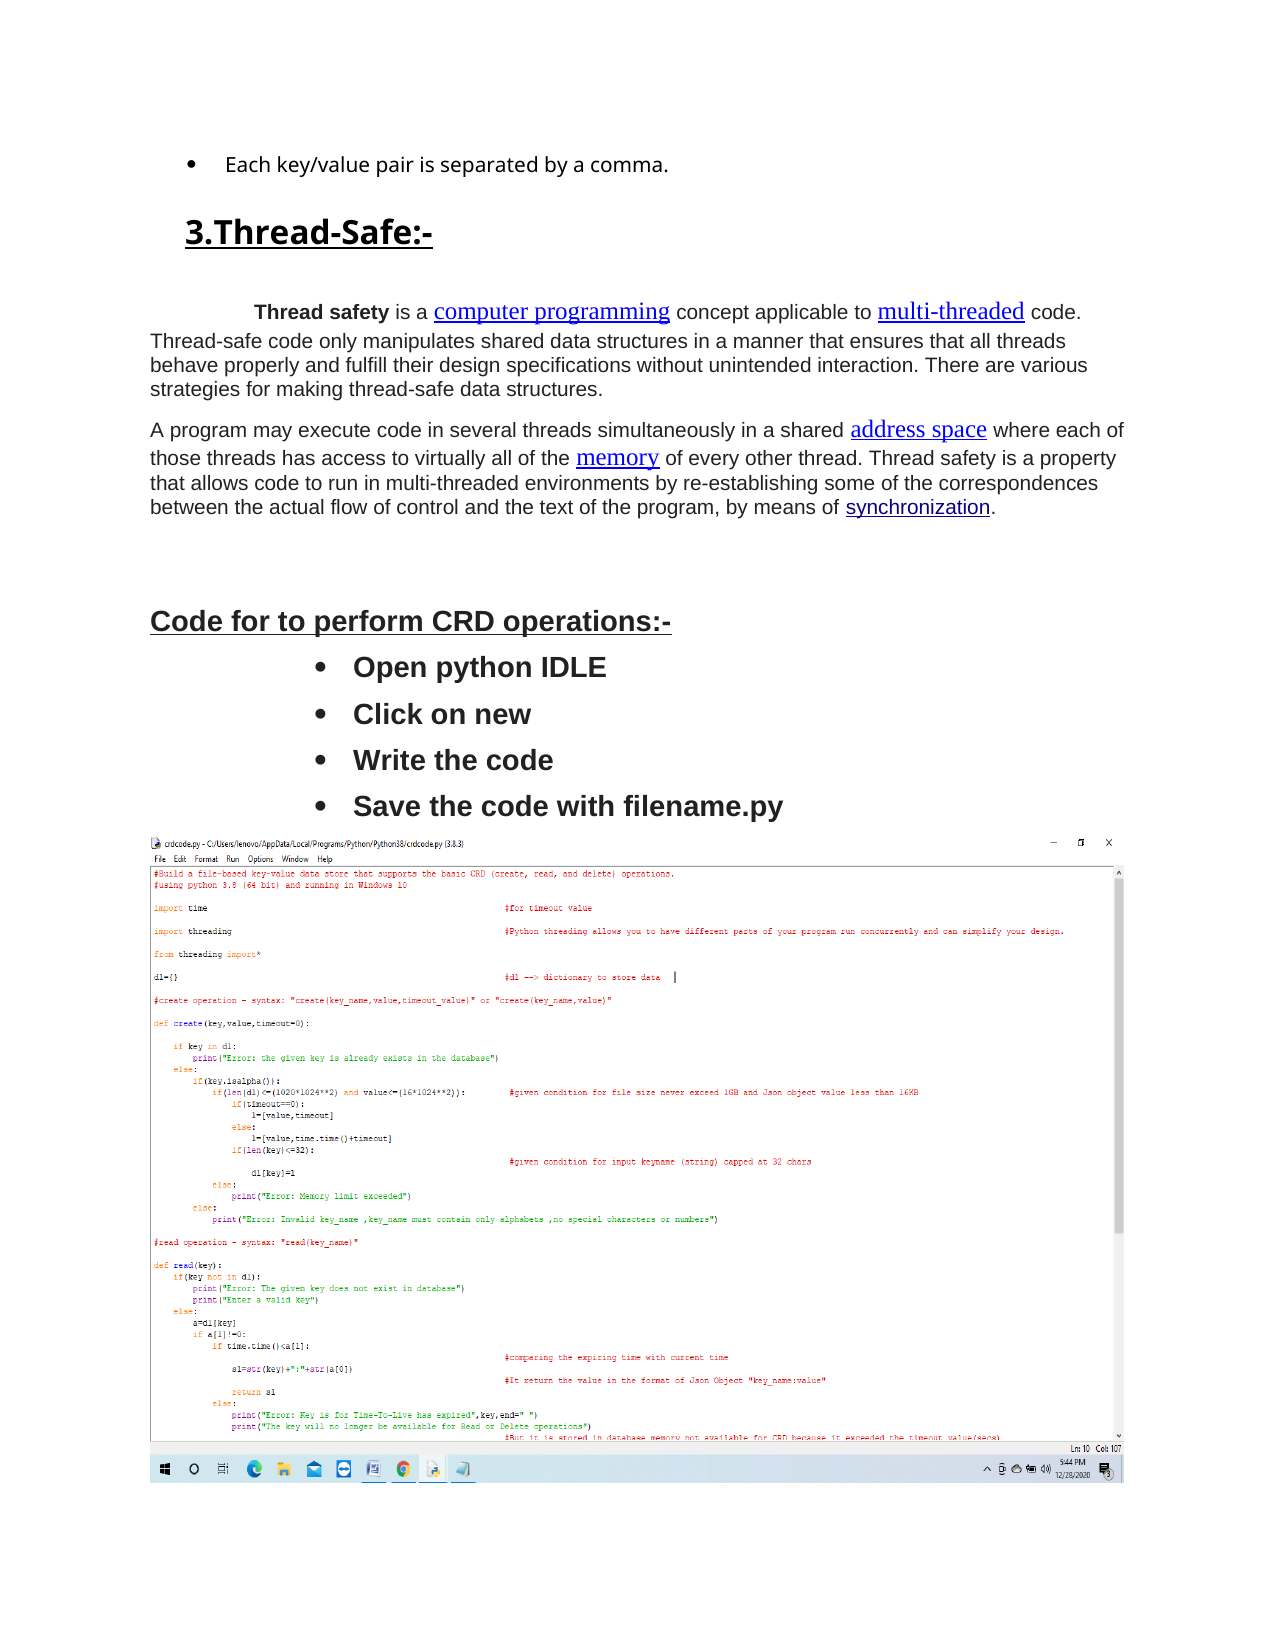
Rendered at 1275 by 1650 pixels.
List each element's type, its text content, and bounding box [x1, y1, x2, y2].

list Each key/value pair is separated by a comma. [187, 150, 1125, 178]
list Click on new [315, 697, 1125, 731]
picture [150, 835, 1124, 1483]
text Thread safety is a computer programming concept applicable to multi-threaded code. Thread-safe code only manipulates shared data structures in a manner that ensures that all threads behave properly and fulfill their design specifications without unintended interaction. There are various strategies for making thread-safe data structures. [150, 284, 1125, 401]
list Save the code with filename.py [315, 789, 1125, 823]
text A program may execute code in several threads simultaneously in a shared address space where each of those threads has access to virtually all of the memory of every other thread. Thread safety is a property that allows code to run in multi-threaded environments by re-establishing some of the correspondences between the actual flow of control and the text of the program, by means of synchronization. [150, 414, 1125, 519]
list Open python IDLE [315, 651, 1125, 684]
list Write the code [315, 743, 1125, 777]
text Code for to perform CRD operations:- [150, 604, 1125, 638]
text 3.Thread-Safe:- [150, 208, 1125, 254]
